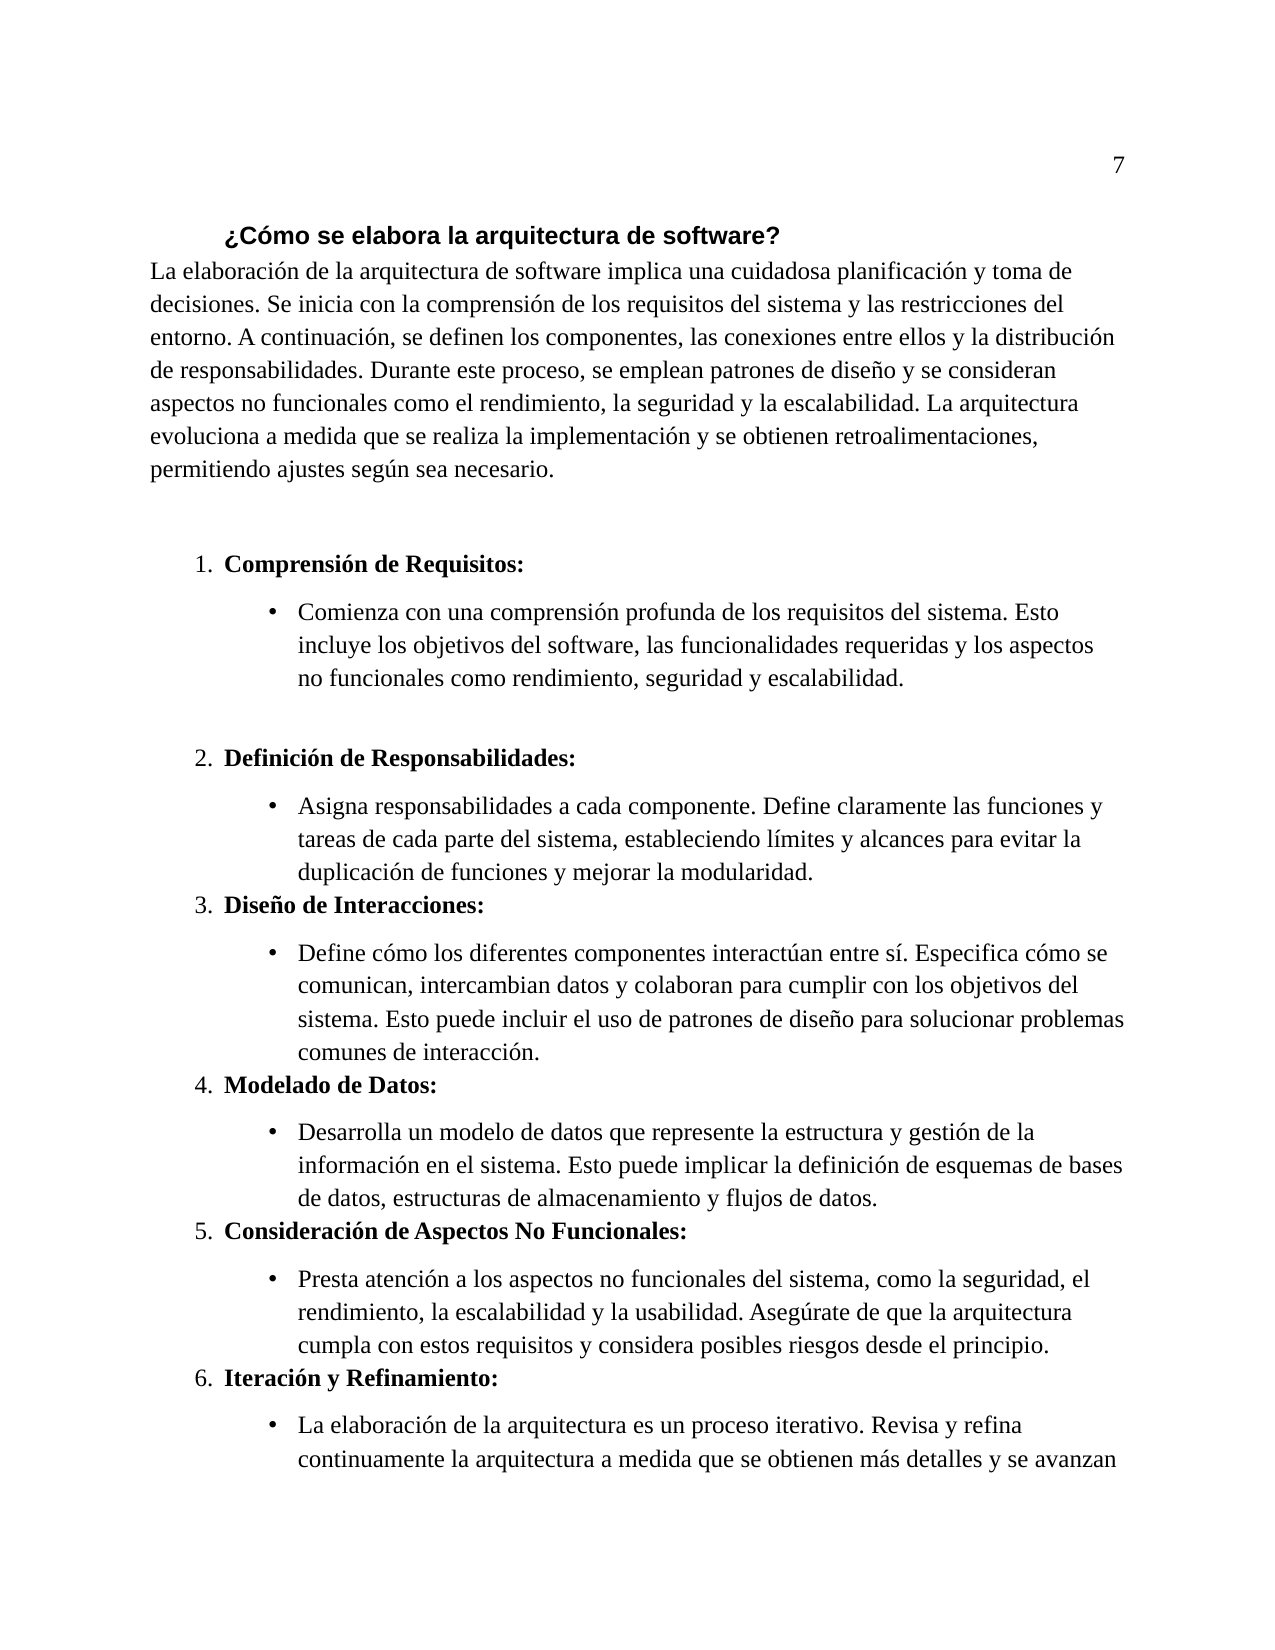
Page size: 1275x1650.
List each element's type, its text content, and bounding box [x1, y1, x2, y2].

list Comienza con una comprensión profunda de los requisitos del sistema. Esto incluye los objetivos del software, las funcionalidades requeridas y los aspectos no funcionales como rendimiento, seguridad y escalabilidad. [268, 597, 1125, 691]
list Presta atención a los aspectos no funcionales del sistema, como la seguridad, el rendimiento, la escalabilidad y la usabilidad. Asegúrate de que la arquitectura cumpla con estos requisitos y considera posibles riesgos desde el principio. [268, 1264, 1125, 1359]
text La elaboración de la arquitectura de software implica una cuidadosa planificación y toma de decisiones. Se inicia con la comprensión de los requisitos del sistema y las restricciones del entorno. A continuación, se definen los componentes, las conexiones entre ellos y la distribución de responsabilidades. Durante este proceso, se emplean patrones de diseño y se consideran aspectos no funcionales como el rendimiento, la seguridad y la escalabilidad. La arquitectura evoluciona a medida que se realiza la implementación y se obtienen retroalimentaciones, permitiendo ajustes según sea necesario. [150, 256, 1125, 483]
list Modelado de Datos: [194, 1070, 1125, 1098]
list Iteración y Refinamiento: [194, 1363, 1125, 1392]
list La elaboración de la arquitectura es un proceso iterativo. Revisa y refina continuamente la arquitectura a medida que se obtienen más detalles y se avanzan [268, 1411, 1125, 1472]
list Comprensión de Requisitos: [194, 549, 1125, 578]
list Definición de Responsabilidades: [194, 743, 1125, 772]
subtitle ¿Cómo se elabora la arquitectura de software? [150, 221, 1125, 249]
list Diseño de Interacciones: [194, 890, 1125, 919]
list Asigna responsabilidades a cada componente. Define claramente las funciones y tareas de cada parte del sistema, estableciendo límites y alcances para evitar la duplicación de funciones y mejorar la modularidad. [268, 791, 1125, 886]
list Desarrolla un modelo de datos que represente la estructura y gestión de la información en el sistema. Esto puede implicar la definición de esquemas de bases de datos, estructuras de almacenamiento y flujos de datos. [268, 1117, 1125, 1212]
list Consideración de Aspectos No Funcionales: [194, 1216, 1125, 1245]
list Define cómo los diferentes componentes interactúan entre sí. Especifica cómo se comunican, intercambian datos y colaboran para cumplir con los objetivos del sistema. Esto puede incluir el uso de patrones de diseño para solucionar problemas comunes de interacción. [268, 938, 1125, 1065]
